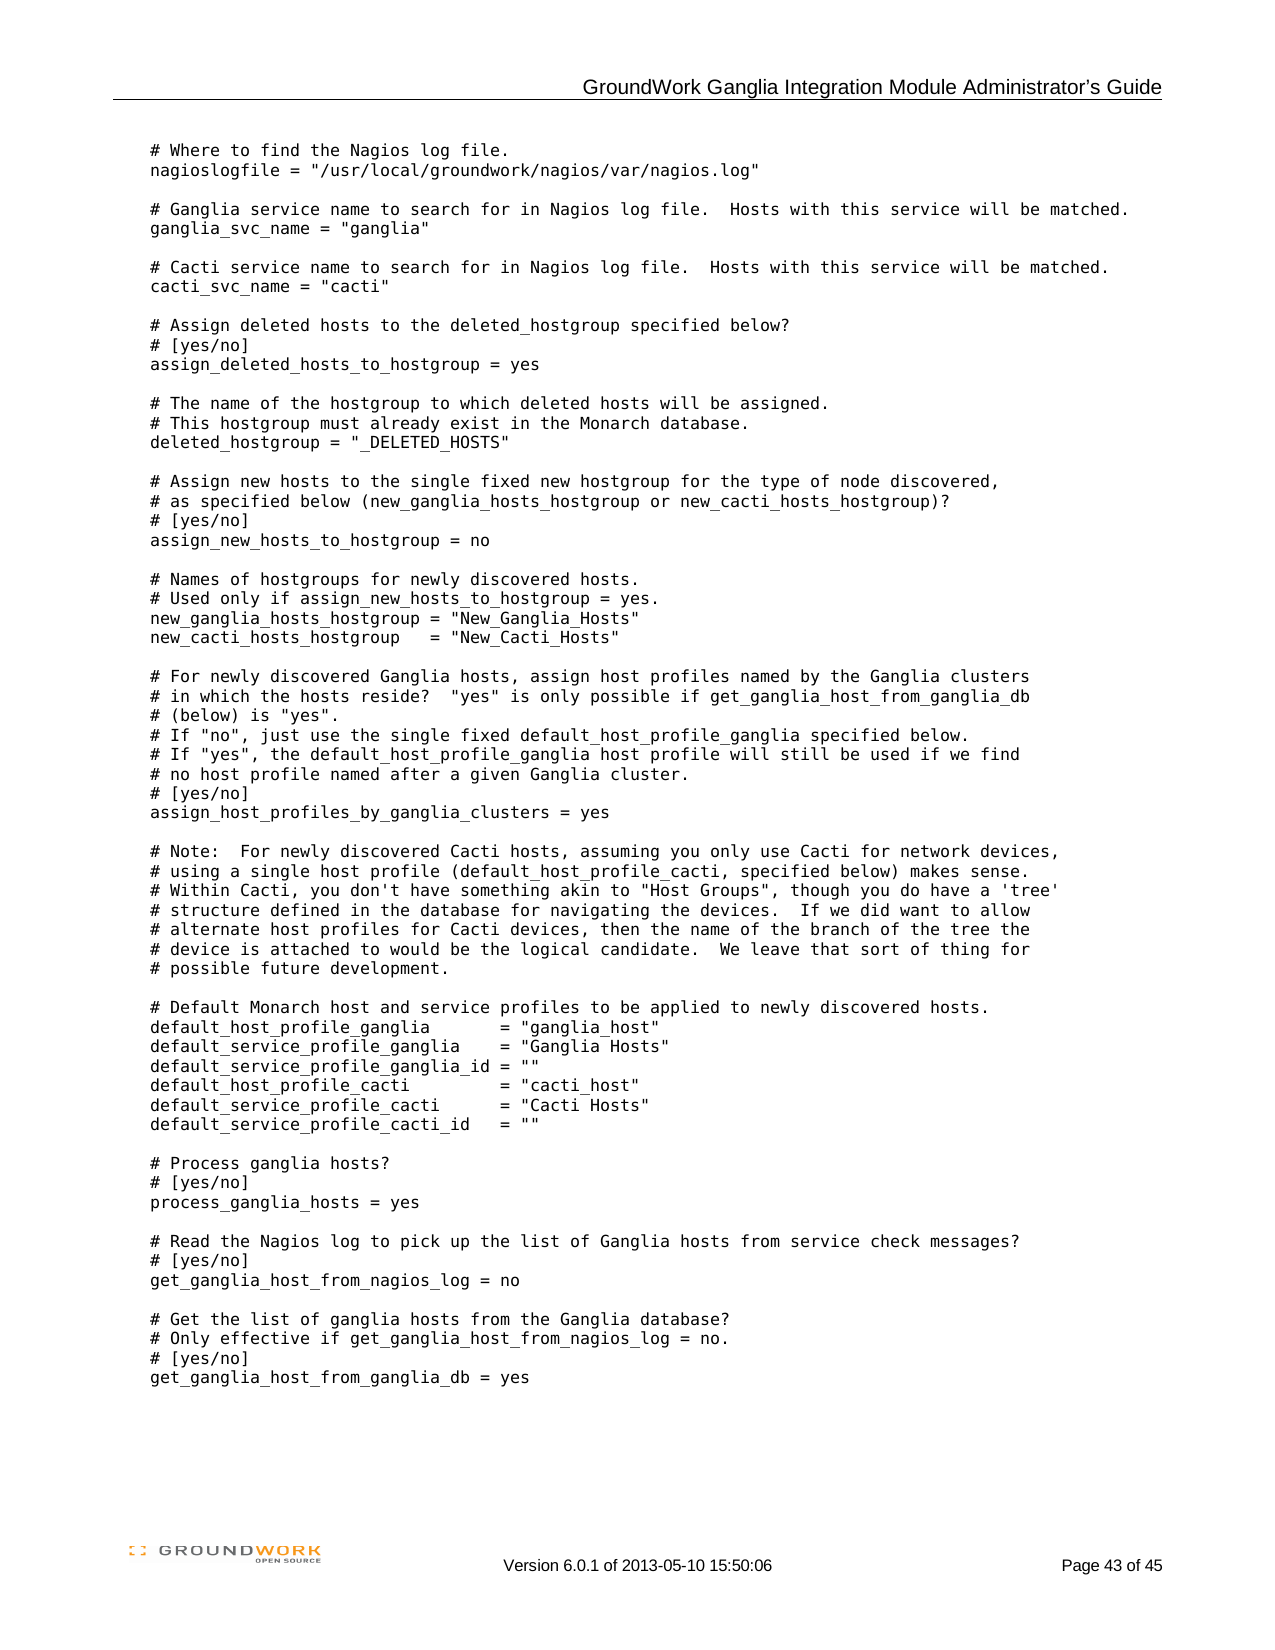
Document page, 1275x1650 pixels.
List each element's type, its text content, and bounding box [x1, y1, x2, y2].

text # [yes/no] [150, 511, 1162, 531]
text assign_new_hosts_to_hostgroup = no [150, 531, 1162, 550]
text default_host_profile_cacti = "cacti_host" [150, 1076, 1162, 1096]
text get_ganglia_host_from_ganglia_db = yes [150, 1368, 1162, 1388]
text # Ganglia service name to search for in Nagios log file. Hosts with this service will be matched. [150, 199, 1162, 219]
text default_service_profile_ganglia = "Ganglia Hosts" [150, 1037, 1162, 1057]
text default_service_profile_cacti = "Cacti Hosts" [150, 1096, 1162, 1115]
text # Assign new hosts to the single fixed new hostgroup for the type of node discovered, [150, 472, 1162, 492]
text # Get the list of ganglia hosts from the Ganglia database? [150, 1310, 1162, 1329]
text # device is attached to would be the logical candidate. We leave that sort of thing for [150, 940, 1162, 959]
text default_service_profile_ganglia_id = "" [150, 1057, 1162, 1076]
text # [yes/no] [150, 1173, 1162, 1193]
text # Default Monarch host and service profiles to be applied to newly discovered hosts. [150, 998, 1162, 1018]
text # Names of hostgroups for newly discovered hosts. [150, 569, 1162, 589]
text default_service_profile_cacti_id = "" [150, 1115, 1162, 1134]
text # Only effective if get_ganglia_host_from_nagios_log = no. [150, 1329, 1162, 1349]
text # This hostgroup must already exist in the Monarch database. [150, 414, 1162, 433]
text # (below) is "yes". [150, 706, 1162, 725]
text get_ganglia_host_from_nagios_log = no [150, 1271, 1162, 1290]
text # For newly discovered Ganglia hosts, assign host profiles named by the Ganglia clusters [150, 667, 1162, 686]
text new_cacti_hosts_hostgroup = "New_Cacti_Hosts" [150, 628, 1162, 647]
text # [yes/no] [150, 336, 1162, 355]
text # If "yes", the default_host_profile_ganglia host profile will still be used if we find [150, 745, 1162, 764]
text # no host profile named after a given Ganglia cluster. [150, 764, 1162, 784]
text # Assign deleted hosts to the deleted_hostgroup specified below? [150, 316, 1162, 336]
text process_ganglia_hosts = yes [150, 1193, 1162, 1212]
text new_ganglia_hosts_hostgroup = "New_Ganglia_Hosts" [150, 608, 1162, 628]
text default_host_profile_ganglia = "ganglia_host" [150, 1018, 1162, 1037]
text ganglia_svc_name = "ganglia" [150, 219, 1162, 238]
text # [yes/no] [150, 1349, 1162, 1368]
text nagioslogfile = "/usr/local/groundwork/nagios/var/nagios.log" [150, 161, 1162, 180]
text # [yes/no] [150, 784, 1162, 803]
text # possible future development. [150, 959, 1162, 979]
picture [129, 1546, 321, 1563]
text # Used only if assign_new_hosts_to_hostgroup = yes. [150, 589, 1162, 608]
text assign_deleted_hosts_to_hostgroup = yes [150, 355, 1162, 375]
text # alternate host profiles for Cacti devices, then the name of the branch of the tree the [150, 920, 1162, 940]
text # Cacti service name to search for in Nagios log file. Hosts with this service will be matched. [150, 258, 1162, 277]
text # as specified below (new_ganglia_hosts_hostgroup or new_cacti_hosts_hostgroup)? [150, 492, 1162, 511]
text cacti_svc_name = "cacti" [150, 277, 1162, 297]
text # [yes/no] [150, 1251, 1162, 1271]
text # Process ganglia hosts? [150, 1154, 1162, 1173]
text # Read the Nagios log to pick up the list of Ganglia hosts from service check messages? [150, 1232, 1162, 1251]
text # structure defined in the database for navigating the devices. If we did want to allow [150, 901, 1162, 920]
text # Within Cacti, you don't have something akin to "Host Groups", though you do have a 'tree' [150, 881, 1162, 901]
text assign_host_profiles_by_ganglia_clusters = yes [150, 803, 1162, 823]
text deleted_hostgroup = "_DELETED_HOSTS" [150, 433, 1162, 453]
text # If "no", just use the single fixed default_host_profile_ganglia specified below. [150, 725, 1162, 745]
text # The name of the hostgroup to which deleted hosts will be assigned. [150, 394, 1162, 414]
text # using a single host profile (default_host_profile_cacti, specified below) makes sense. [150, 862, 1162, 881]
text # in which the hosts reside? "yes" is only possible if get_ganglia_host_from_ganglia_db [150, 686, 1162, 706]
text # Note: For newly discovered Cacti hosts, assuming you only use Cacti for network devices, [150, 842, 1162, 862]
text # Where to find the Nagios log file. [150, 141, 1162, 161]
